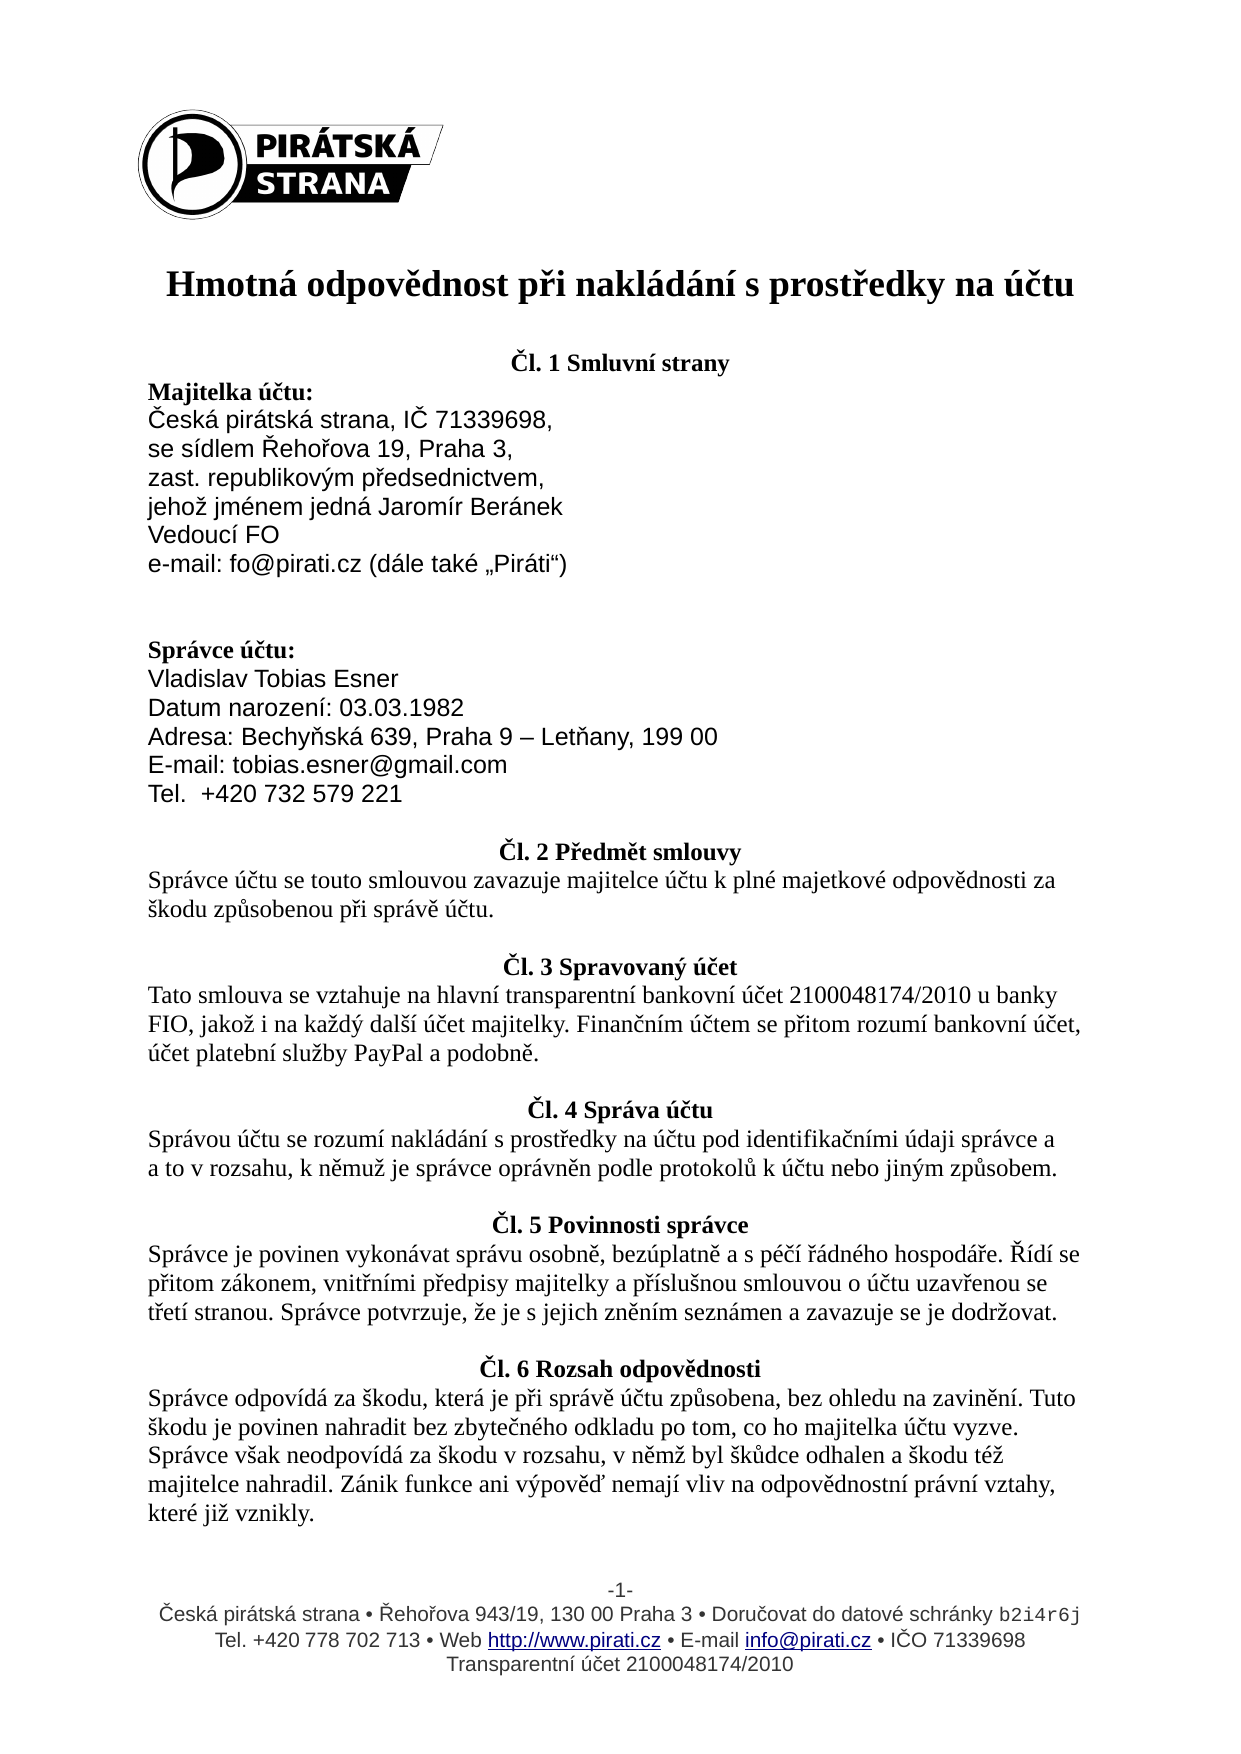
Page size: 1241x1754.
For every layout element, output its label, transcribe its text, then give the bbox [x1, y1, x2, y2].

text Čl. 1 Smluvní strany [148, 348, 1093, 377]
text přitom zákonem, vnitřními předpisy majitelky a příslušnou smlouvou o účtu uzavřenou se třetí stranou. Správce potvrzuje, že je s jejich zněním seznámen a zavazuje se je dodržovat. [148, 1268, 1093, 1354]
text E-mail: tobias.esner@gmail.com Tel. +420 732 579 221 [148, 750, 1093, 808]
text Česká pirátská strana, IČ 71339698, se sídlem Řehořova 19, Praha 3, [148, 405, 1093, 463]
text Hmotná odpovědnost při nakládání s prostředky na účtu [148, 262, 1093, 305]
text Správce je povinen vykonávat správu osobně, bezúplatně a s péčí řádného hospodáře. Řídí se [148, 1239, 1093, 1268]
text škodu způsobenou při správě účtu. [148, 894, 1093, 923]
text Čl. 3 Spravovaný účet [148, 952, 1093, 980]
text e-mail: fo@pirati.cz (dále také „Piráti“) [148, 549, 1093, 578]
text zast. republikovým předsednictvem, jehož jménem jedná Jaromír Beránek [148, 463, 1093, 520]
text Správce odpovídá za škodu, která je při správě účtu způsobena, bez ohledu na zavinění. Tuto [148, 1383, 1093, 1412]
text Vladislav Tobias Esner Datum narození: 03.03.1982 Adresa: Bechyňská 639, Praha 9 – Letňany, 199 00 [148, 664, 1093, 750]
text škodu je povinen nahradit bez zbytečného odkladu po tom, co ho majitelka účtu vyzve. Správce však neodpovídá za škodu v rozsahu, v němž byl škůdce odhalen a škodu též majitelce nahradil. Zánik funkce ani výpověď nemají vliv na odpovědnostní právní vztahy, které již vznikly. [148, 1412, 1093, 1527]
text Správce účtu: [148, 635, 1093, 664]
text Čl. 2 Předmět smlouvy [148, 837, 1093, 865]
text a to v rozsahu, k němuž je správce oprávněn podle protokolů k účtu nebo jiným způsobem. [148, 1153, 1093, 1182]
text Čl. 4 Správa účtu [148, 1095, 1093, 1124]
text Majitelka účtu: [148, 377, 1093, 405]
text Správce účtu se touto smlouvou zavazuje majitelce účtu k plné majetkové odpovědnosti za [148, 865, 1093, 894]
text Vedoucí FO [148, 520, 1093, 549]
text Tato smlouva se vztahuje na hlavní transparentní bankovní účet 2100048174/2010 u banky FIO, jakož i na každý další účet majitelky. Finančním účtem se přitom rozumí bankovní účet, účet platební služby PayPal a podobně. [148, 980, 1093, 1067]
text Správou účtu se rozumí nakládání s prostředky na účtu pod identifikačními údaji správce a [148, 1124, 1093, 1153]
picture [123, 95, 458, 234]
text Čl. 6 Rozsah odpovědnosti [148, 1354, 1093, 1383]
text Čl. 5 Povinnosti správce [148, 1210, 1093, 1239]
